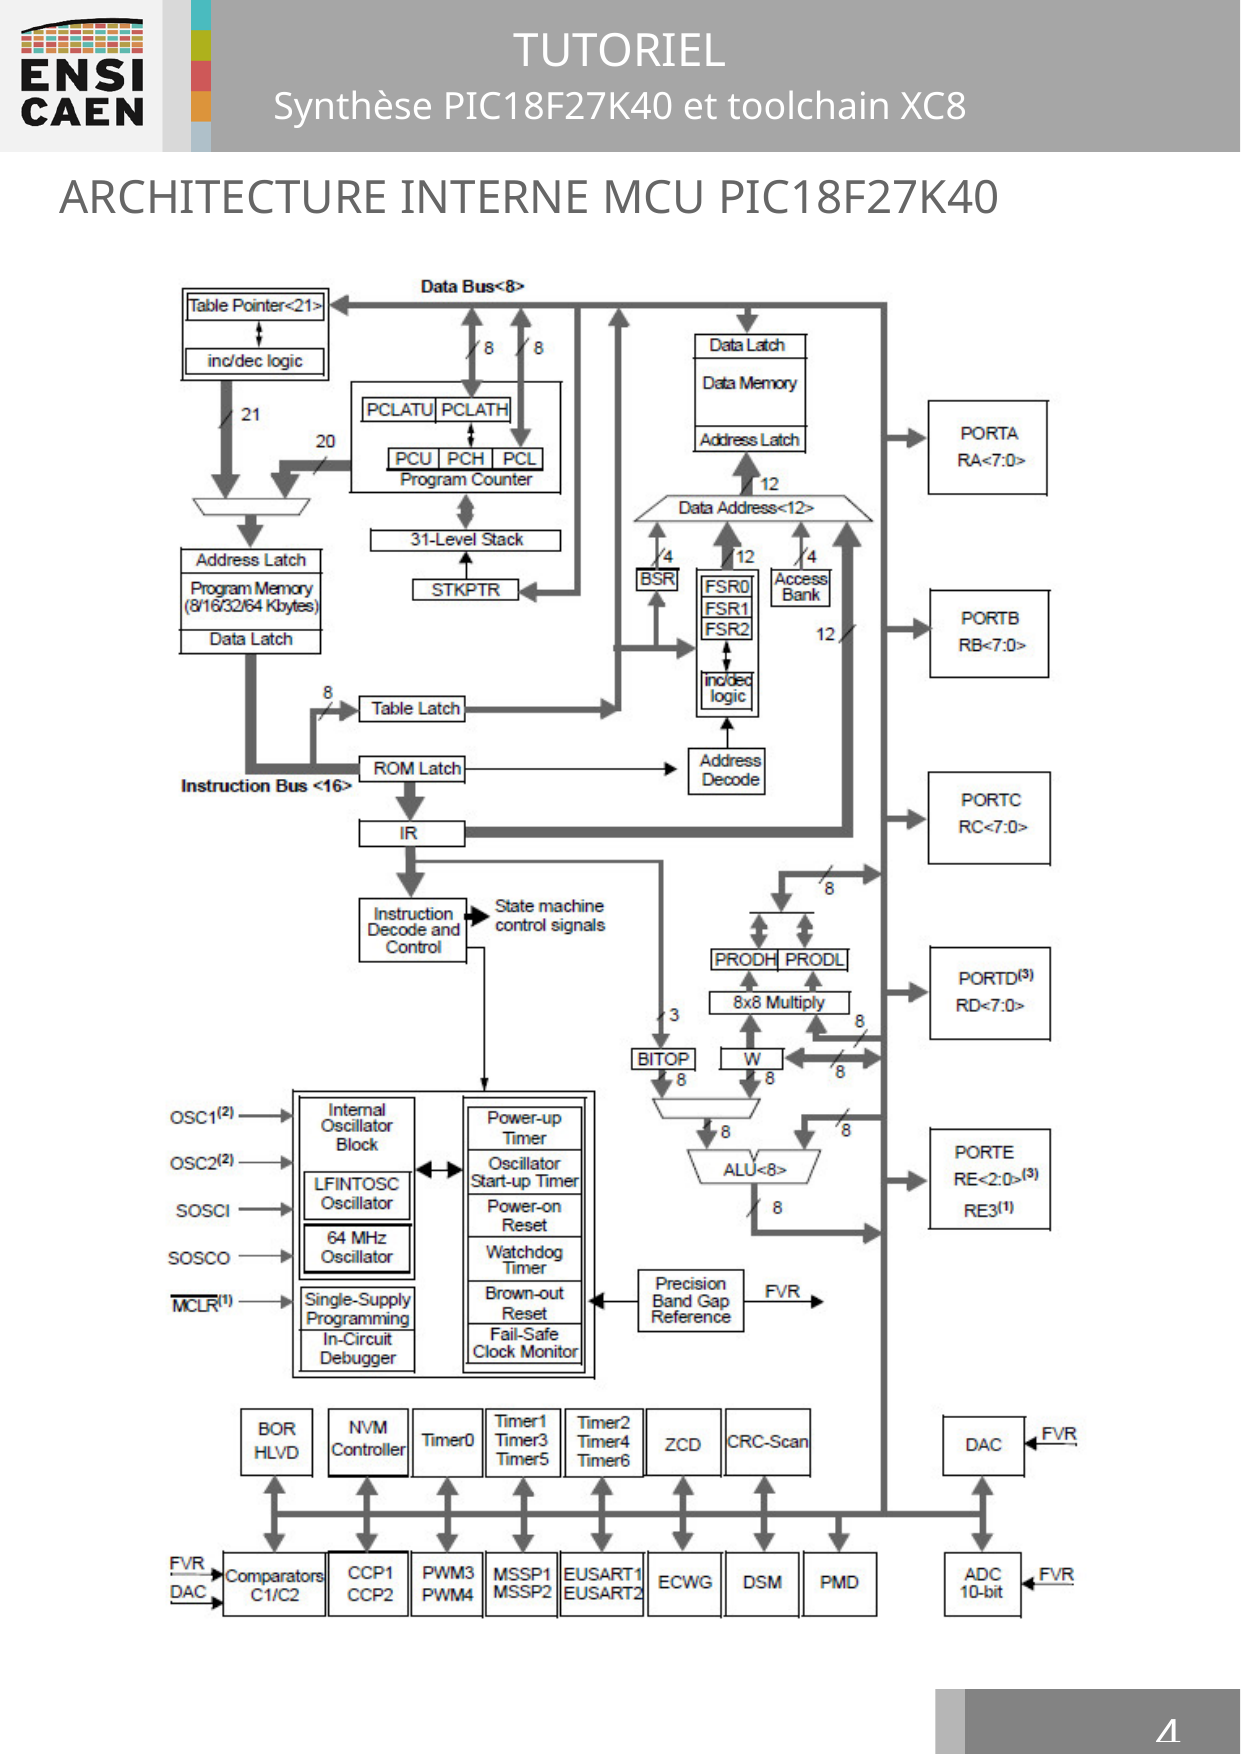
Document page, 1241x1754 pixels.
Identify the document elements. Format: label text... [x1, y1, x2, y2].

picture [153, 266, 1087, 1625]
picture [935, 1689, 1241, 1754]
text ARCHITECTURE INTERNE MCU PIC18F27K40 [59, 164, 1181, 226]
picture [0, 0, 1241, 152]
